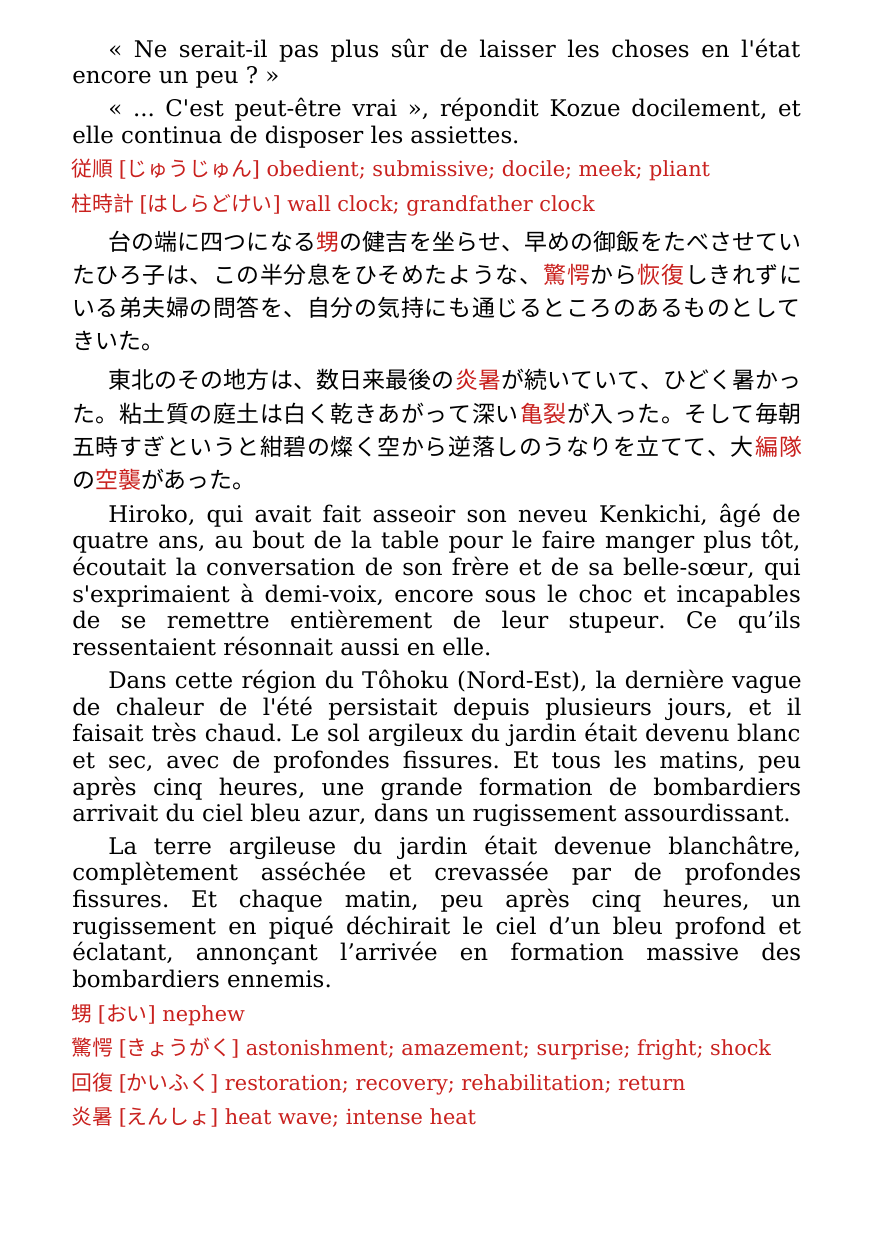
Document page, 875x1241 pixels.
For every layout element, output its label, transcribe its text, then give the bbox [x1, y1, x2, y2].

text « ... C'est peut-être vrai », répondit Kozue docilement, et elle continua de disposer les assiettes. [72, 95, 802, 149]
text « Ne serait-il pas plus sûr de laisser les choses en l'état encore un peu ? » [72, 36, 802, 89]
text 東北のその地方は、数日来最後の炎暑が続いていて、ひどく暑かった。粘土質の庭土は白く乾きあがって深い亀裂が入った。そして毎朝五時すぎというと紺碧の燦く空から逆落しのうなりを立てて、大編隊の空襲があった。 [72, 362, 802, 495]
text 甥 [おい] nephew [71, 999, 803, 1027]
text 台の端に四つになる甥の健吉を坐らせ、早めの御飯をたべさせていたひろ子は、この半分息をひそめたような、驚愕から恢復しきれずにいる弟夫婦の問答を、自分の気持にも通じるところのあるものとしてきいた。 [72, 223, 802, 356]
text La terre argileuse du jardin était devenue blanchâtre, complètement asséchée et crevassée par de profondes fissures. Et chaque matin, peu après cinq heures, un rugissement en piqué déchirait le ciel d’un bleu profond et éclatant, annonçant l’arrivée en formation massive des bombardiers ennemis. [72, 833, 802, 993]
text 従順 [じゅうじゅん] obedient; submissive; docile; meek; pliant [71, 154, 803, 183]
text 回復 [かいふく] restoration; recovery; rehabilitation; return [71, 1068, 803, 1096]
text Dans cette région du Tôhoku (Nord-Est), la dernière vague de chaleur de l'été persistait depuis plusieurs jours, et il faisait très chaud. Le sol argileux du jardin était devenu blanc et sec, avec de profondes fissures. Et tous les matins, peu après cinq heures, une grande formation de bombardiers arrivait du ciel bleu azur, dans un rugissement assourdissant. [72, 667, 802, 827]
text 炎暑 [えんしょ] heat wave; intense heat [71, 1102, 803, 1130]
text Hiroko, qui avait fait asseoir son neveu Kenkichi, âgé de quatre ans, au bout de la table pour le faire manger plus tôt, écoutait la conversation de son frère et de sa belle-sœur, qui s'exprimaient à demi-voix, encore sous le choc et incapables de se remettre entièrement de leur stupeur. Ce qu’ils ressentaient résonnait aussi en elle. [72, 501, 802, 661]
text 驚愕 [きょうがく] astonishment; amazement; surprise; fright; shock [71, 1033, 803, 1062]
text 柱時計 [はしらどけい] wall clock; grandfather clock [71, 189, 803, 217]
